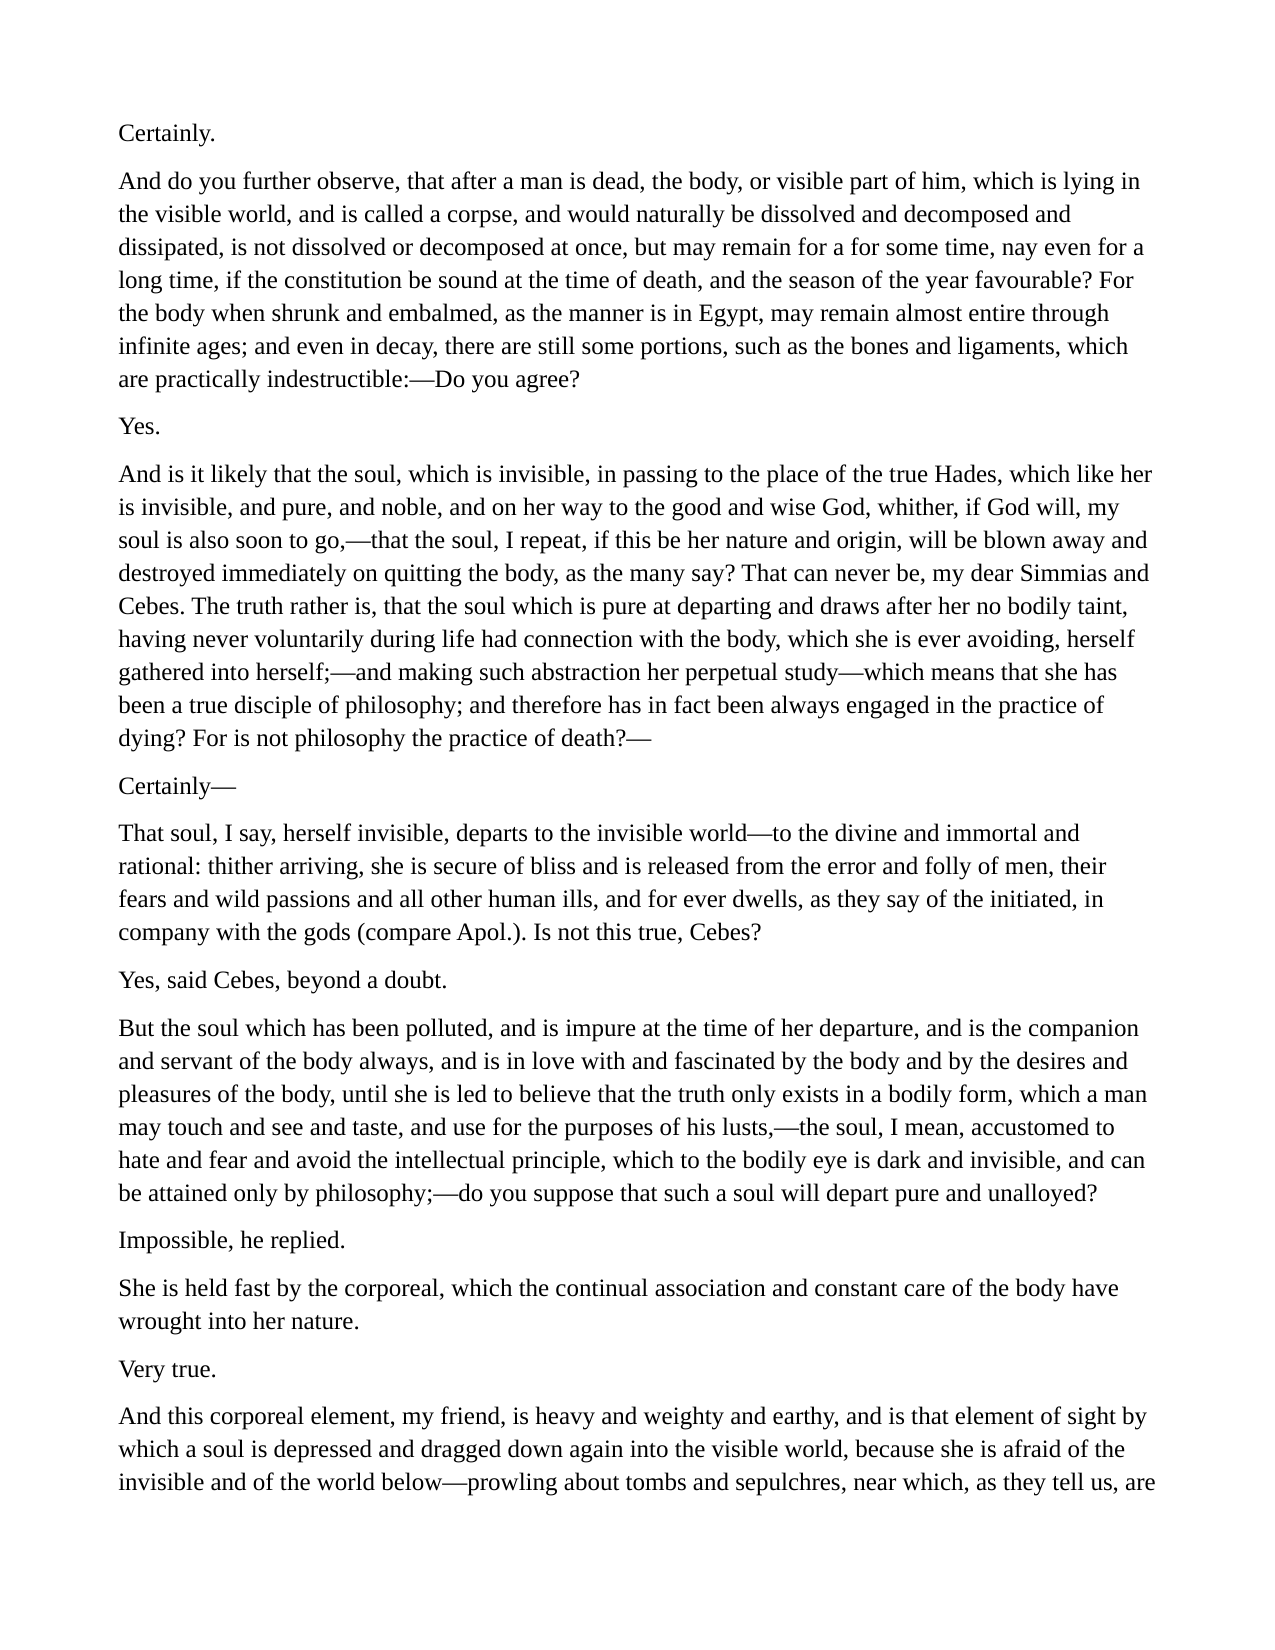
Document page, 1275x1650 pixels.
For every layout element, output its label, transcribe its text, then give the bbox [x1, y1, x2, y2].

text But the soul which has been polluted, and is impure at the time of her departure, and is the companion and servant of the body always, and is in love with and fascinated by the body and by the desires and pleasures of the body, until she is led to believe that the truth only exists in a bodily form, which a man may touch and see and taste, and use for the purposes of his lusts,—the soul, I mean, accustomed to hate and fear and avoid the intellectual principle, which to the bodily eye is dark and invisible, and can be attained only by philosophy;—do you suppose that such a soul will depart pure and unalloyed? [118, 1013, 1157, 1207]
text Yes. [118, 411, 1157, 440]
text And this corporeal element, my friend, is heavy and weighty and earthy, and is that element of sight by which a soul is depressed and dragged down again into the visible world, because she is afraid of the invisible and of the world below—prowling about tombs and sepulchres, near which, as they tell us, are [118, 1401, 1157, 1496]
text And do you further observe, that after a man is dead, the body, or visible part of him, which is lying in the visible world, and is called a corpse, and would naturally be dissolved and decomposed and dissipated, is not dissolved or decomposed at once, but may remain for a for some time, nay even for a long time, if the constitution be sound at the time of death, and the season of the year favourable? For the body when shrunk and embalmed, as the manner is in Egypt, may remain almost entire through infinite ages; and even in decay, there are still some portions, such as the bones and ligaments, which are practically indestructible:—Do you agree? [118, 166, 1157, 393]
text Very true. [118, 1354, 1157, 1382]
text And is it likely that the soul, which is invisible, in passing to the place of the true Hades, which like her is invisible, and pure, and noble, and on her way to the good and wise God, whither, if God will, my soul is also soon to go,—that the soul, I repeat, if this be her nature and origin, will be blown away and destroyed immediately on quitting the body, as the many say? That can never be, my dear Simmias and Cebes. The truth rather is, that the soul which is pure at departing and draws after her no bodily taint, having never voluntarily during life had connection with the body, which she is ever avoiding, herself gathered into herself;—and making such abstraction her perpetual study—which means that she has been a true disciple of philosophy; and therefore has in fact been always engaged in the practice of dying? For is not philosophy the practice of death?— [118, 459, 1157, 752]
text Certainly. [118, 118, 1157, 147]
text That soul, I say, herself invisible, departs to the invisible world—to the divine and immortal and rational: thither arriving, she is secure of bliss and is released from the error and folly of men, their fears and wild passions and all other human ills, and for ever dwells, as they say of the initiated, in company with the gods (compare Apol.). Is not this true, Cebes? [118, 818, 1157, 946]
text Impossible, he replied. [118, 1225, 1157, 1254]
text Certainly— [118, 771, 1157, 799]
text Yes, said Cebes, beyond a doubt. [118, 965, 1157, 994]
text She is held fast by the corporeal, which the continual association and constant care of the body have wrought into her nature. [118, 1273, 1157, 1335]
